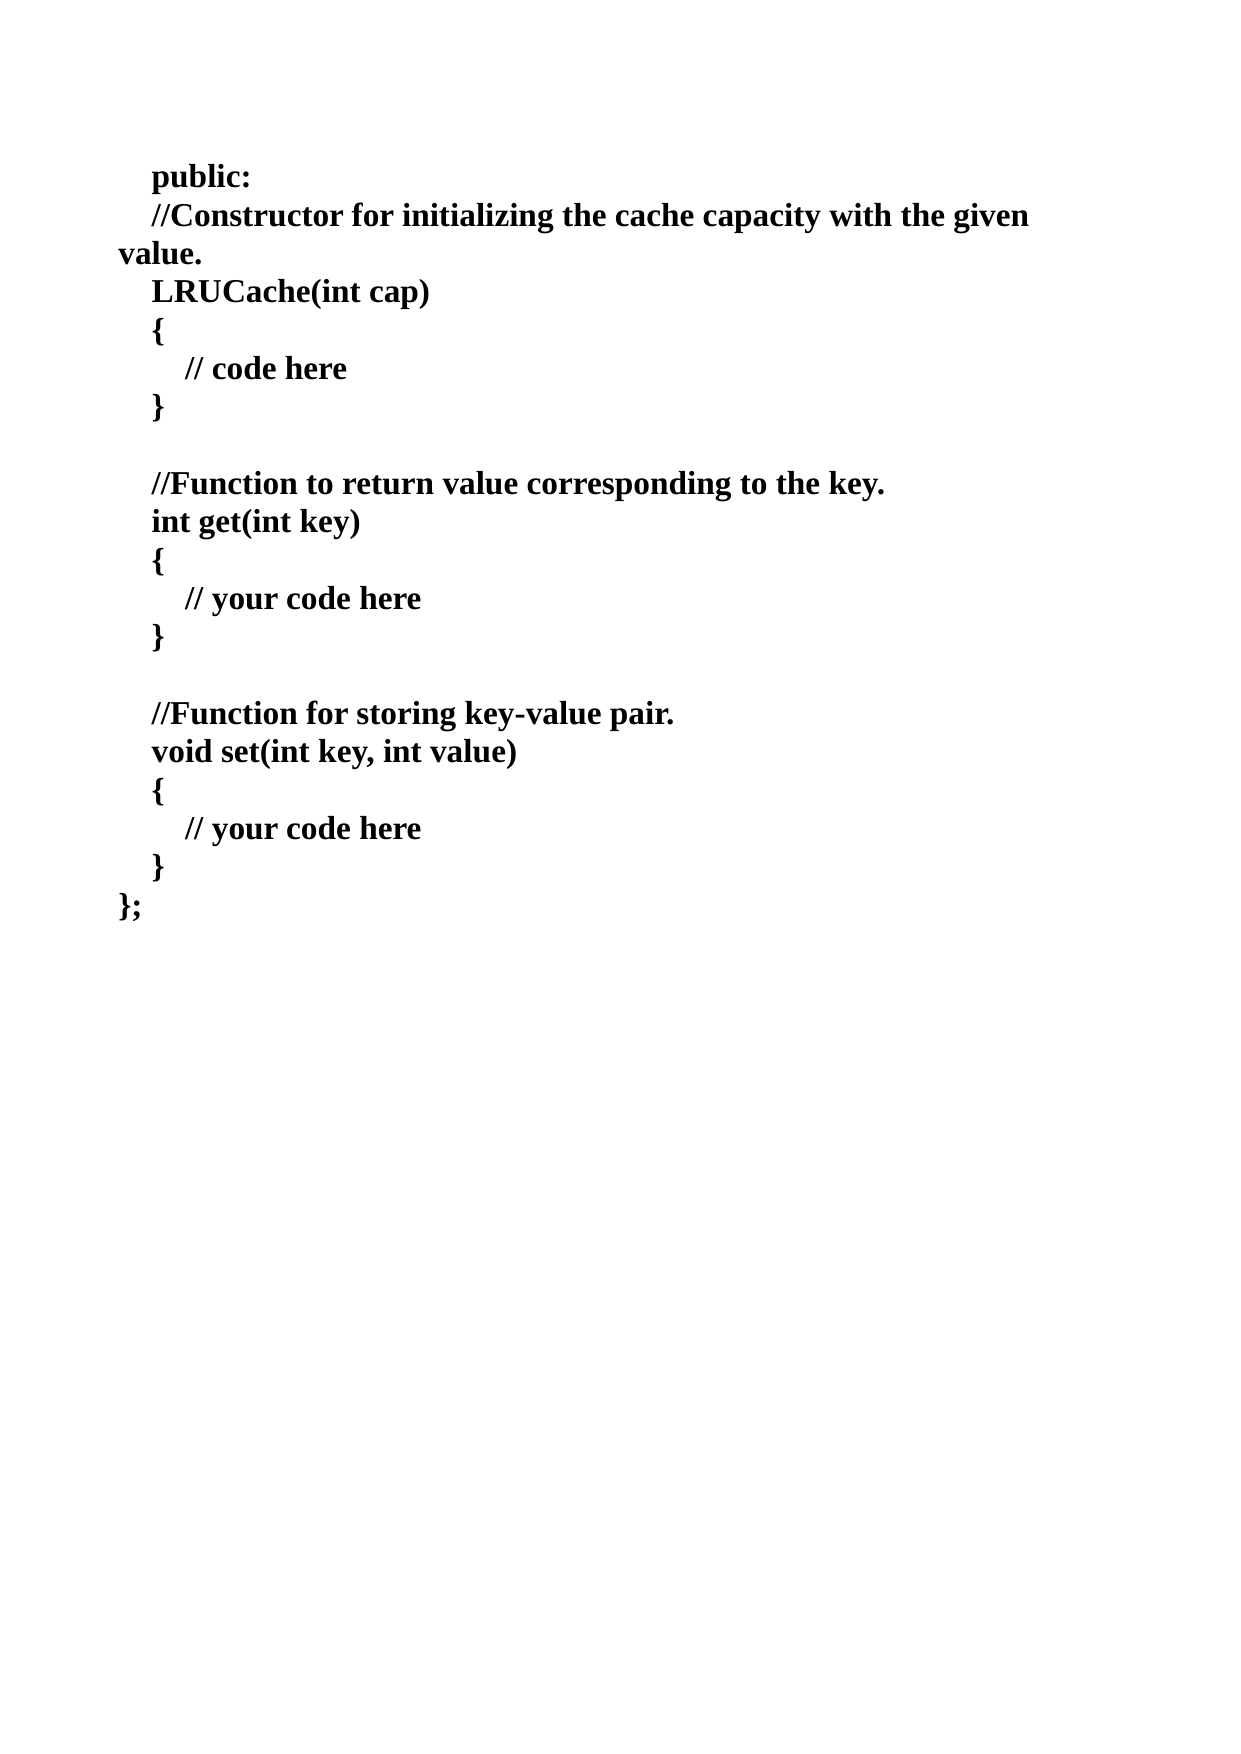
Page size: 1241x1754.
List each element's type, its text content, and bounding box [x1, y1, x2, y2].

text }; [118, 885, 1122, 923]
text // your code here [118, 578, 1122, 616]
text int get(int key) [118, 501, 1122, 540]
text } [118, 616, 1122, 655]
text //Constructor for initializing the cache capacity with the given value. [118, 195, 1122, 271]
text } [118, 386, 1122, 425]
text //Function to return value corresponding to the key. [118, 463, 1122, 501]
text void set(int key, int value) [118, 731, 1122, 770]
text public: [118, 156, 1122, 195]
text // code here [118, 348, 1122, 386]
text { [118, 540, 1122, 578]
text { [118, 770, 1122, 808]
text { [118, 310, 1122, 348]
text //Function for storing key-value pair. [118, 693, 1122, 731]
text LRUCache(int cap) [118, 271, 1122, 310]
text // your code here [118, 808, 1122, 846]
text } [118, 846, 1122, 885]
